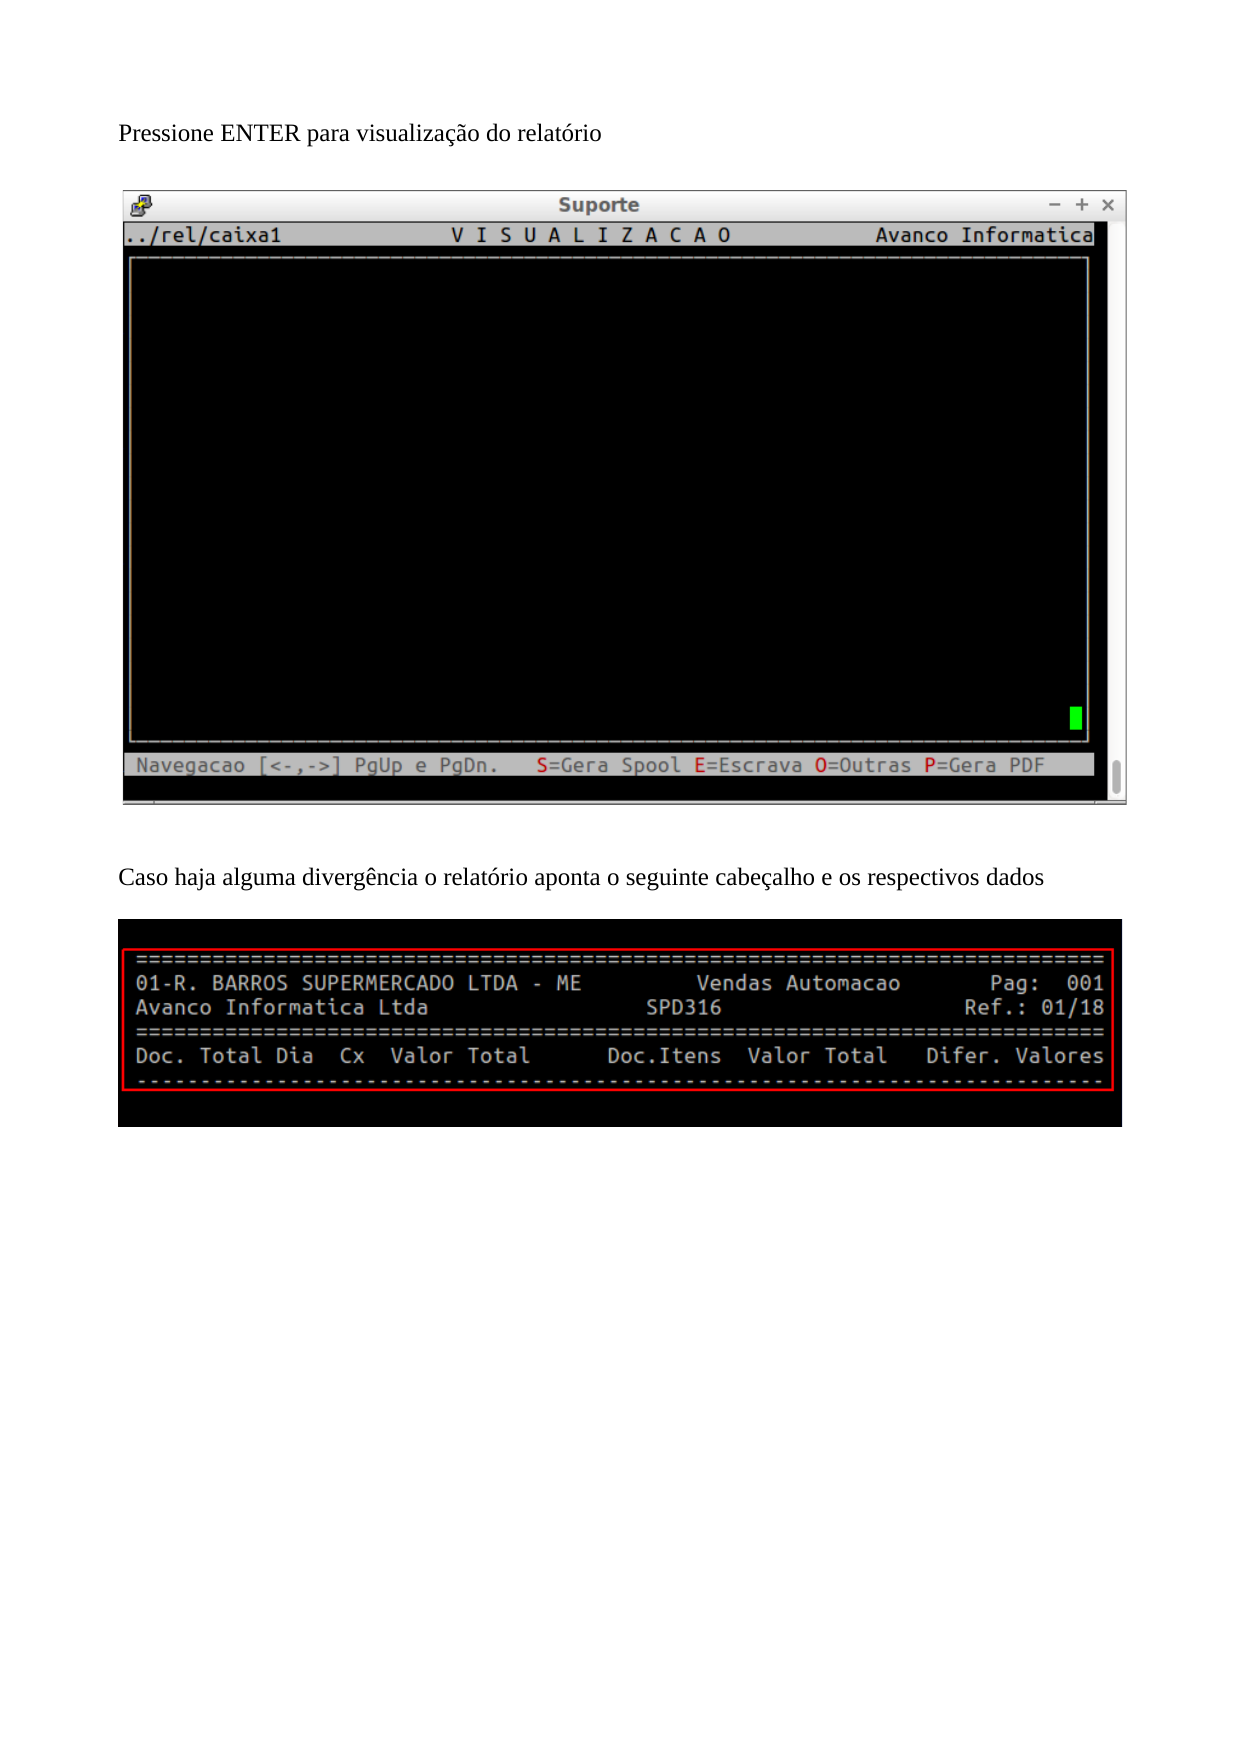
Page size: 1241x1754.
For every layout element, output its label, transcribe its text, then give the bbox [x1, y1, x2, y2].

text Pressione ENTER para visualização do relatório [118, 118, 1122, 147]
picture [122, 190, 1127, 805]
text Caso haja alguma divergência o relatório aponta o seguinte cabeçalho e os respectivos dados [118, 862, 1122, 891]
picture [118, 919, 1123, 1127]
